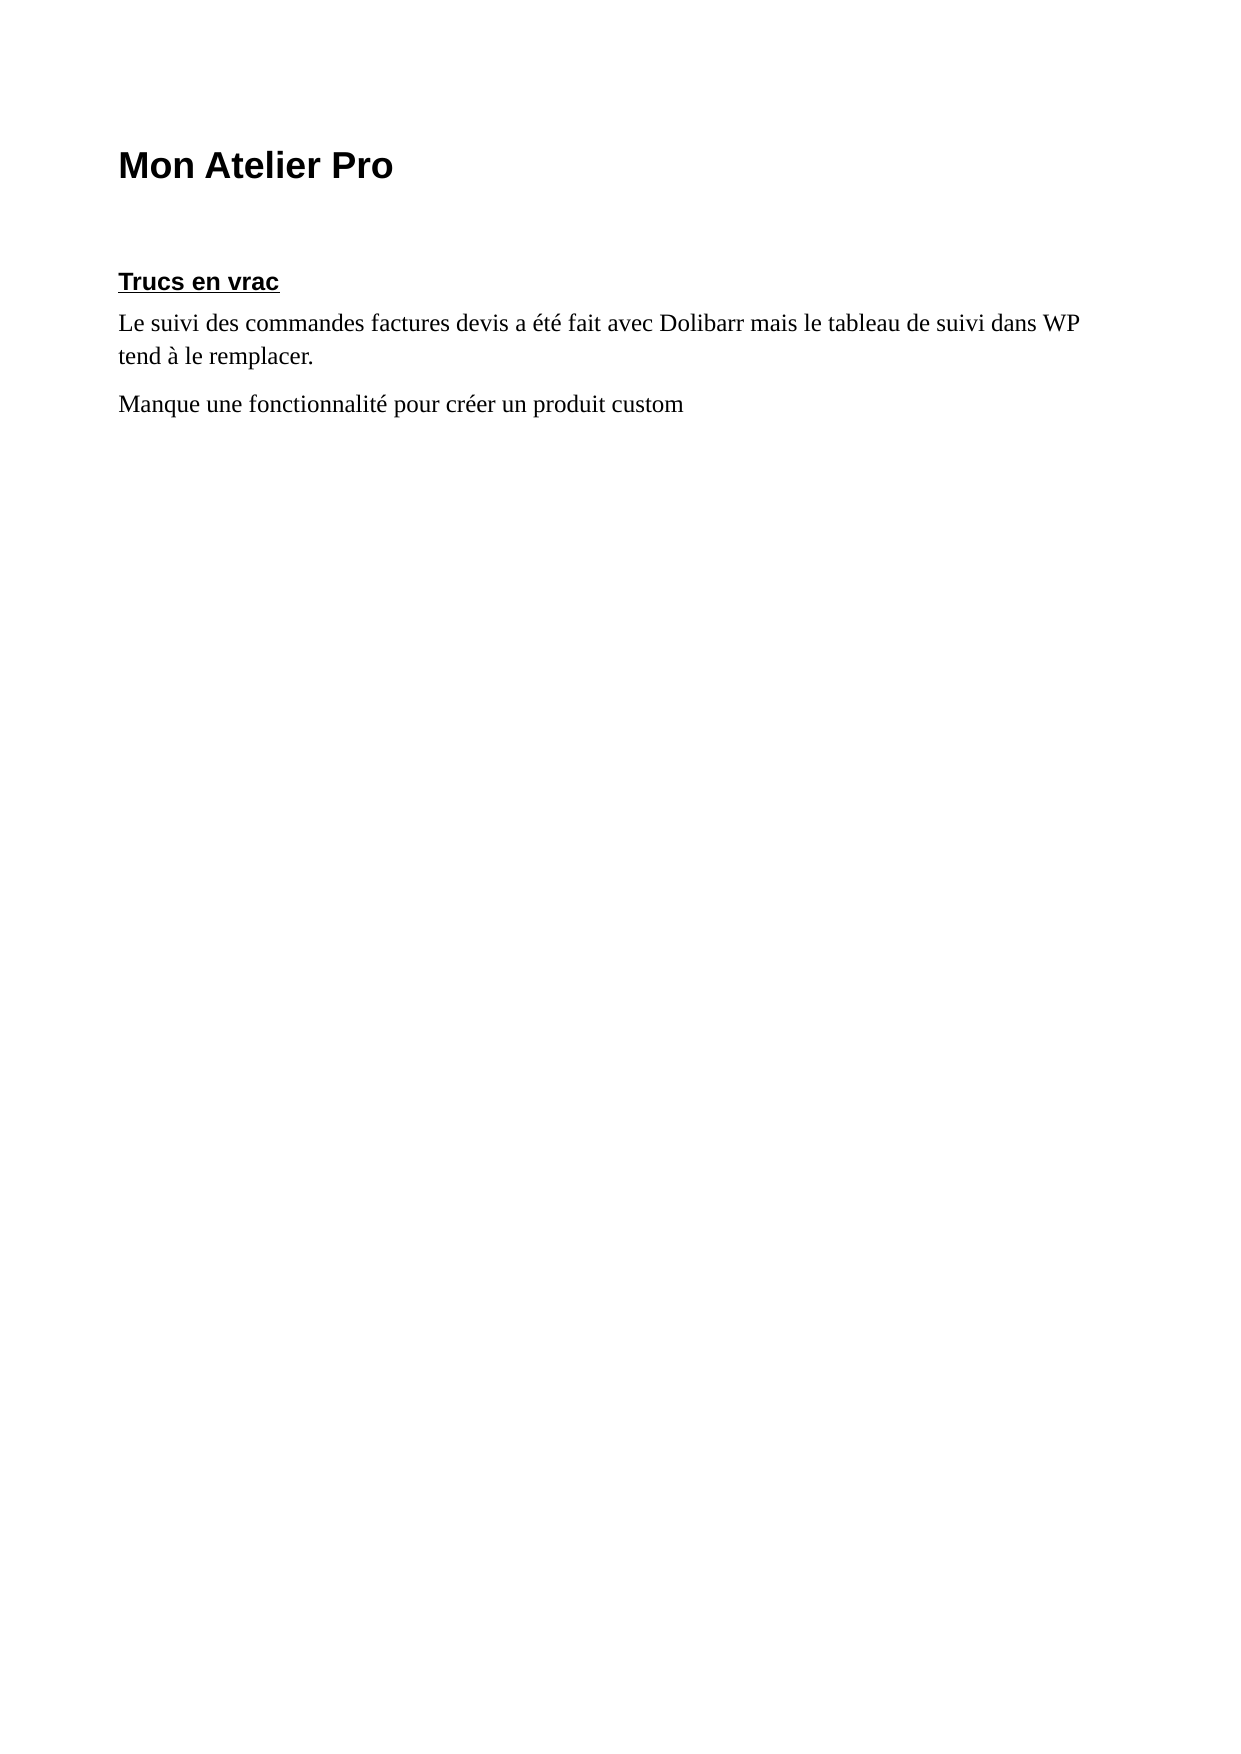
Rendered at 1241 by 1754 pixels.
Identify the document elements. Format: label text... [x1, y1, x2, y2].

text Le suivi des commandes factures devis a été fait avec Dolibarr mais le tableau de suivi dans WP tend à le remplacer. [118, 308, 1122, 370]
subtitle Trucs en vrac [118, 267, 1122, 296]
subtitle Mon Atelier Pro [118, 143, 1122, 186]
text Manque une fonctionnalité pour créer un produit custom [118, 389, 1122, 418]
